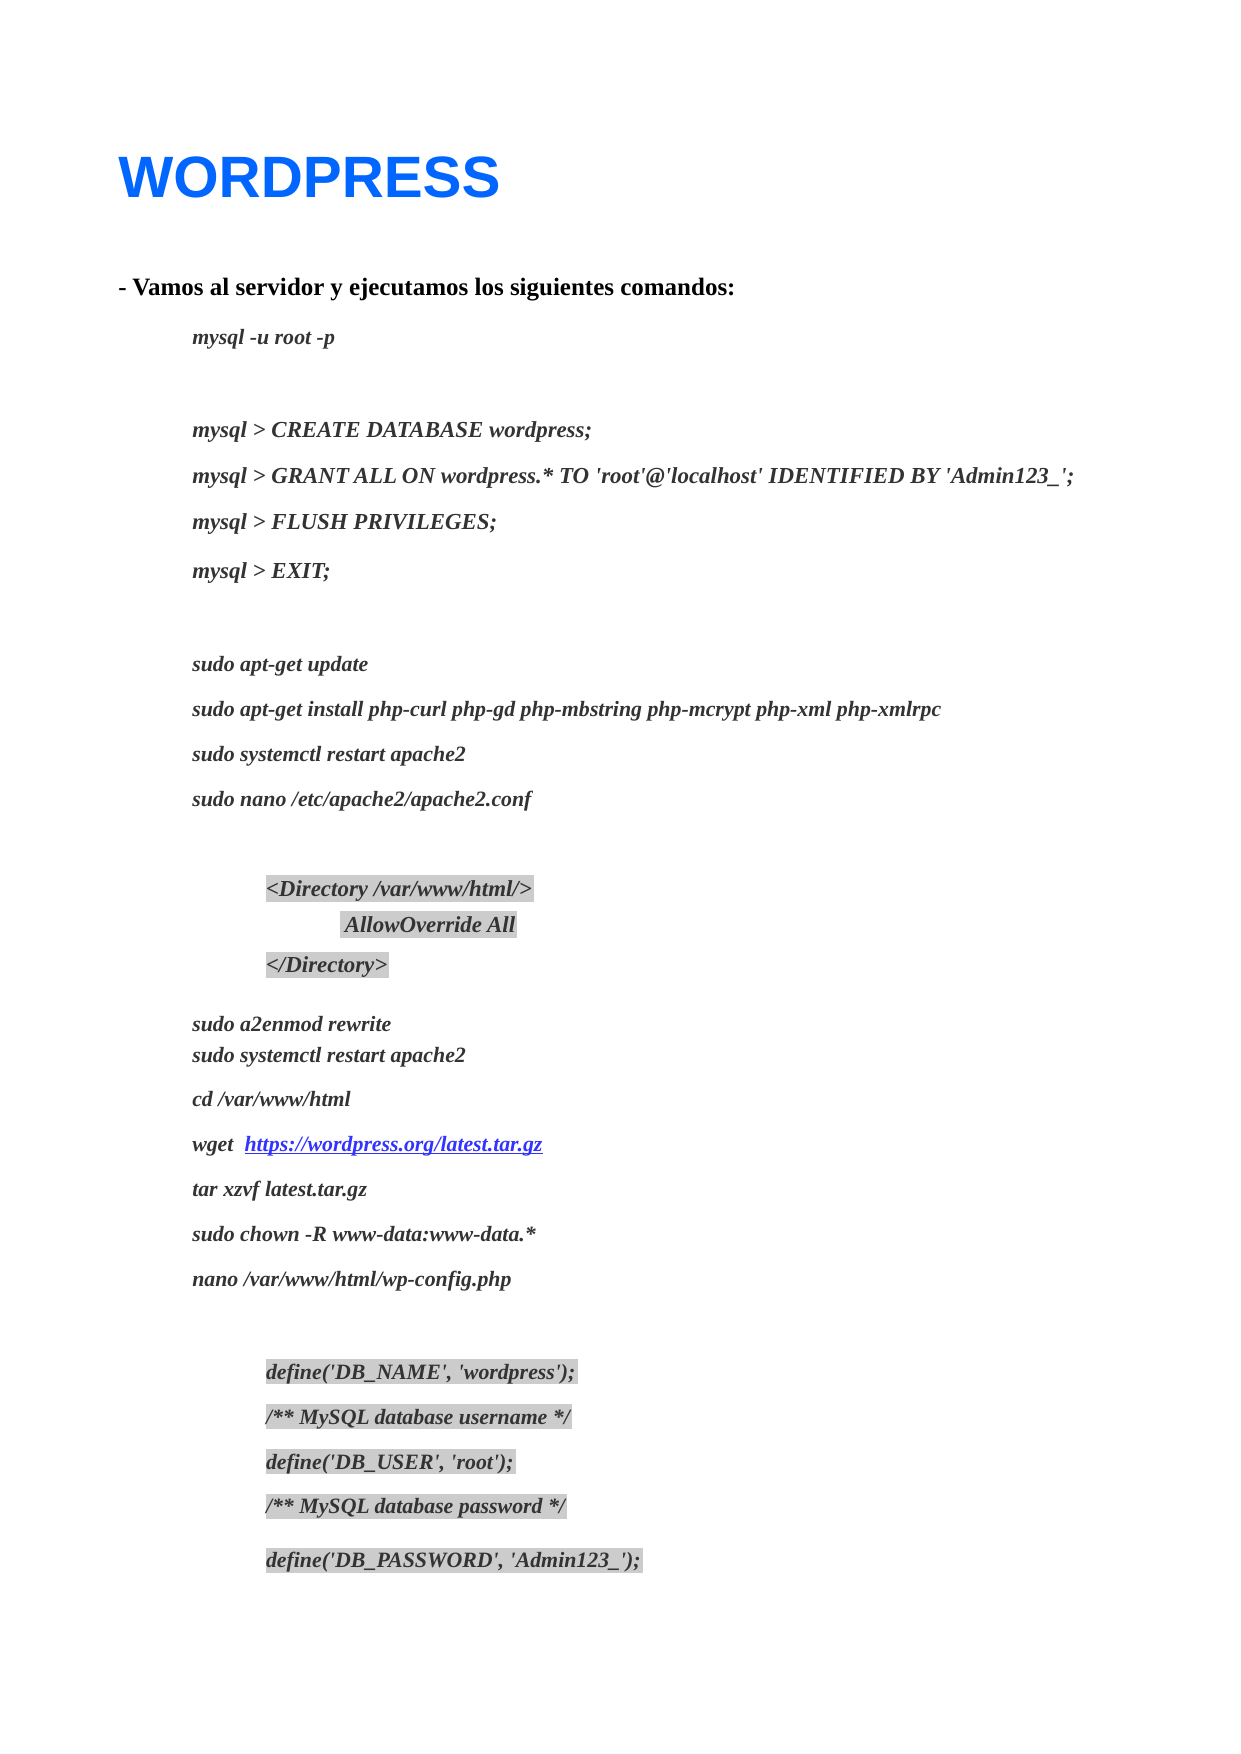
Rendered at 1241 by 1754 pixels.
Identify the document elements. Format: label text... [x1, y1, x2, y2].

text <Directory /var/www/html/> [118, 875, 1122, 902]
text define('DB_PASSWORD', 'Admin123_'); [118, 1538, 1122, 1573]
text define('DB_NAME', 'wordpress'); [118, 1359, 1122, 1384]
text sudo chown -R www-data:www-data.* [118, 1221, 1122, 1246]
text sudo systemctl restart apache2 [118, 741, 1122, 766]
text mysql -u root -p [118, 321, 1122, 351]
text wget https://wordpress.org/latest.tar.gz [118, 1131, 1122, 1156]
text AllowOverride All [118, 916, 1122, 937]
text tar xzvf latest.tar.gz [118, 1176, 1122, 1201]
title WORDPRESS [118, 143, 1122, 210]
text sudo a2enmod rewrite [118, 1011, 1122, 1037]
text mysql > CREATE DATABASE wordpress; [118, 416, 1122, 442]
text - Vamos al servidor y ejecutamos los siguientes comandos: [118, 272, 1122, 301]
text sudo systemctl restart apache2 [118, 1042, 1122, 1067]
text mysql > GRANT ALL ON wordpress.* TO 'root'@'localhost' IDENTIFIED BY 'Admin123_'; [118, 462, 1122, 488]
text define('DB_USER', 'root'); [118, 1449, 1122, 1474]
text sudo nano /etc/apache2/apache2.conf [118, 786, 1122, 811]
text cd /var/www/html [118, 1086, 1122, 1112]
text /** MySQL database username */ [118, 1404, 1122, 1429]
text nano /var/www/html/wp-config.php [118, 1266, 1122, 1291]
text /** MySQL database password */ [118, 1493, 1122, 1519]
text sudo apt-get install php-curl php-gd php-mbstring php-mcrypt php-xml php-xmlrpc [118, 696, 1122, 721]
text sudo apt-get update [118, 651, 1122, 676]
text mysql > EXIT; [118, 554, 1122, 586]
text </Directory> [118, 952, 1122, 978]
text mysql > FLUSH PRIVILEGES; [118, 508, 1122, 534]
